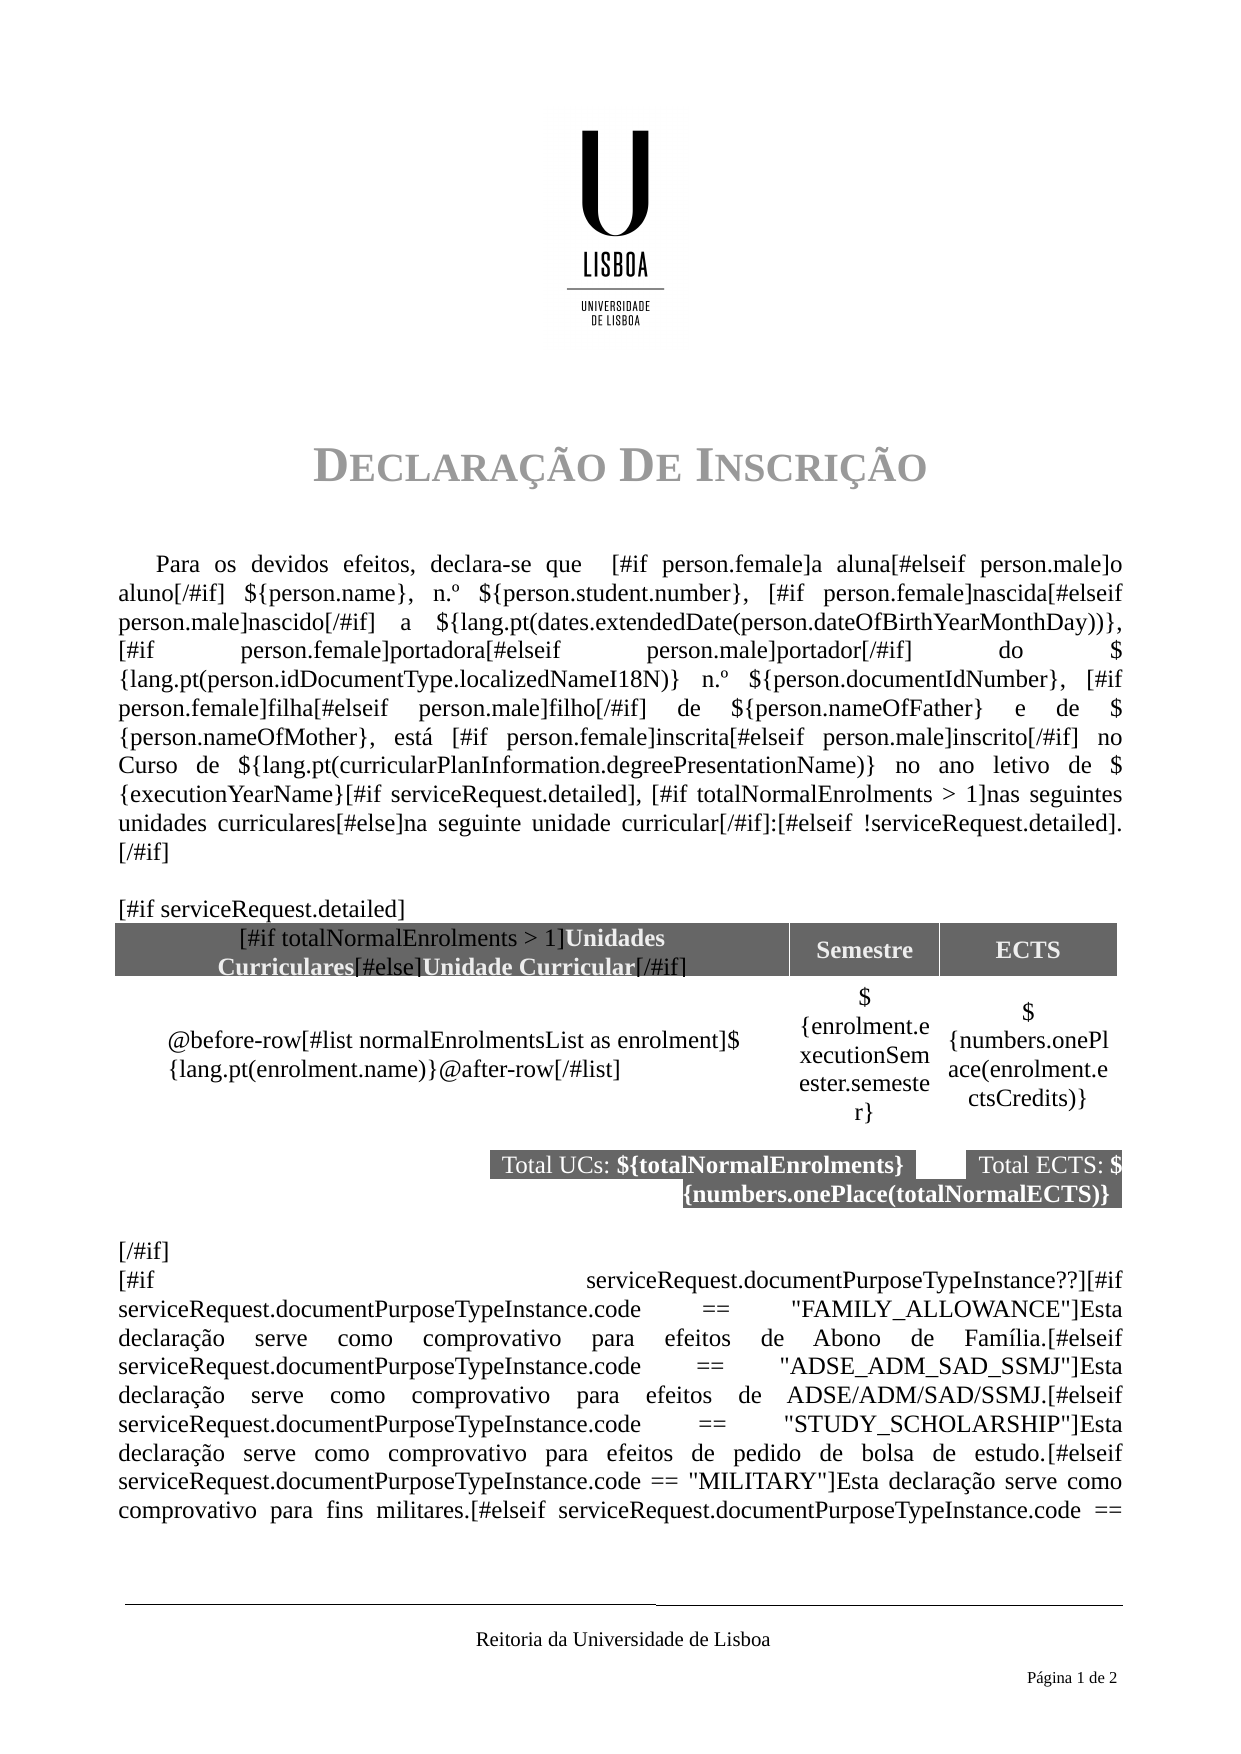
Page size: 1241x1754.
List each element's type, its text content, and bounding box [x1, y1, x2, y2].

table_cell ${numbers.onePlace(enrolment.ectsCredits)} [940, 976, 1117, 1132]
text Para os devidos efeitos, declara-se que [#if person.female]a aluna[#elseif person.male]o aluno[/#if] ${person.name}, n.º ${person.student.number}, [#if person.female]nascida[#elseif person.male]nascido[/#if] a ${lang.pt(dates.extendedDate(person.dateOfBirthYearMonthDay))}, [#if person.female]portadora[#elseif person.male]portador[/#if] do ${lang.pt(person.idDocumentType.localizedNameI18N)} n.º ${person.documentIdNumber}, [#if person.female]filha[#elseif person.male]filho[/#if] de ${person.nameOfFather} e de ${person.nameOfMother}, está [#if person.female]inscrita[#elseif person.male]inscrito[/#if] no Curso de ${lang.pt(curricularPlanInformation.degreePresentationName)} no ano letivo de ${executionYearName}[#if serviceRequest.detailed], [#if totalNormalEnrolments > 1]nas seguintes unidades curriculares[#else]na seguinte unidade curricular[/#if]:[#elseif !serviceRequest.detailed].[/#if] [118, 549, 1122, 866]
text Total UCs: ${totalNormalEnrolments} Total ECTS: ${numbers.onePlace(totalNormalECTS)} [118, 1150, 1122, 1208]
table_header ECTS [940, 923, 1117, 976]
table_cell @before-row[#list normalEnrolmentsList as enrolment]${lang.pt(enrolment.name)}@after-row[/#list] [115, 976, 789, 1132]
table_cell ${enrolment.executionSemester.semester} [790, 976, 939, 1132]
table_header [#if totalNormalEnrolments > 1]Unidades Curriculares[#else]Unidade Curricular[/#if] [115, 923, 789, 976]
text Declaração De Inscrição [118, 434, 1122, 492]
table_header Semestre [790, 923, 939, 976]
text [#if serviceRequest.documentPurposeTypeInstance??][#if serviceRequest.documentPurposeTypeInstance.code == "FAMILY_ALLOWANCE"]Esta declaração serve como comprovativo para efeitos de Abono de Família.[#elseif serviceRequest.documentPurposeTypeInstance.code == "ADSE_ADM_SAD_SSMJ"]Esta declaração serve como comprovativo para efeitos de ADSE/ADM/SAD/SSMJ.[#elseif serviceRequest.documentPurposeTypeInstance.code == "STUDY_SCHOLARSHIP"]Esta declaração serve como comprovativo para efeitos de pedido de bolsa de estudo.[#elseif serviceRequest.documentPurposeTypeInstance.code == "MILITARY"]Esta declaração serve como comprovativo para fins militares.[#elseif serviceRequest.documentPurposeTypeInstance.code == [118, 1265, 1122, 1524]
text [#if serviceRequest.detailed] [118, 894, 1122, 923]
text [/#if] [118, 1236, 1122, 1265]
picture [542, 106, 689, 350]
